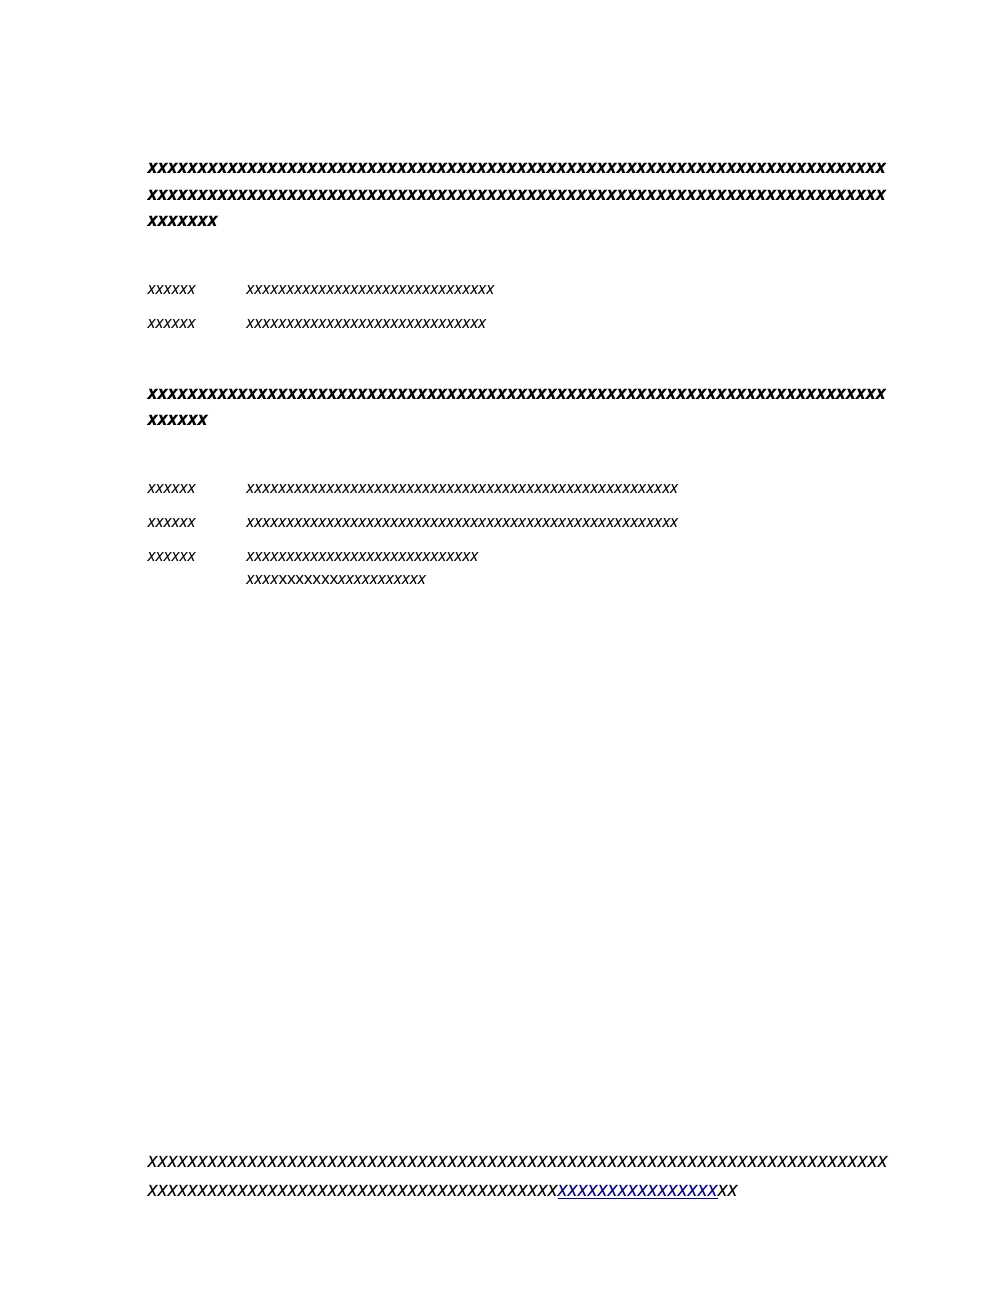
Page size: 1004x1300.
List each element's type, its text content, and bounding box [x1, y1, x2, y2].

table_cell [142, 437, 241, 471]
table_cell xxxxxxxxxxxxxxxxxxxxxxxxxxxxxxxxxxxxxxxxxxxxxxxxxxxxxxxxxxxxxxxxxxxxxxxxxxxxxxxxxxxxxxxxxxxxxxxxxxxxxxxxxxxxxxxxxxxxxxxxxxxxxxxxxxxxx [142, 1139, 903, 1208]
table_cell [142, 339, 241, 373]
table_cell [241, 595, 903, 1139]
table_cell xxxxxxxxxxxxxxxxxxxxxxxxxxxxxxxxxxxxxxxxxxxxxxxxxxxxxx [241, 505, 903, 538]
table_cell [241, 237, 903, 271]
table_cell [241, 339, 903, 373]
table_header xxxxxxxxxxxxxxxxxxxxxxxxxxxxxxxxxxxxxxxxxxxxxxxxxxxxxxxxxxxxxxxxxxxxxxxxxxxxxxxxxxxxxxxxxxxxxxxxxxxxxxxxxxxxxxxxxxxxxxxxxxxxxxxxxxxxxxxxxxxxxxxxxxxxxxxxxxx [142, 148, 903, 237]
table_cell xxxxxxxxxxxxxxxxxxxxxxxxxxxxxxxxxxxxxxxxxxxxxxxxxxxxxx [241, 471, 903, 504]
table_cell [142, 595, 241, 1139]
table_cell [142, 237, 241, 271]
table_cell xxxxxxxxxxxxxxxxxxxxxxxxxxxxxxx [241, 271, 903, 305]
table_cell xxxxxxxxxxxxxxxxxxxxxxxxxxxxxxxxxxxxxxxxxxxxxxxxxxxxxxxxxxxxxxxxxxxxxxxxxxxxxxxx [142, 373, 903, 437]
table_cell xxxxxx [142, 271, 241, 305]
table_cell xxxxxx [142, 471, 241, 504]
table_cell xxxxxx [142, 305, 241, 339]
table_cell [241, 437, 903, 471]
table_cell xxxxxx [142, 505, 241, 538]
table_cell xxxxxxxxxxxxxxxxxxxxxxxxxxxxx xxxxxxxxxxxxxxxxxxxxxx [241, 539, 903, 595]
table_cell xxxxxx [142, 539, 241, 595]
table_cell xxxxxxxxxxxxxxxxxxxxxxxxxxxxxx [241, 305, 903, 339]
